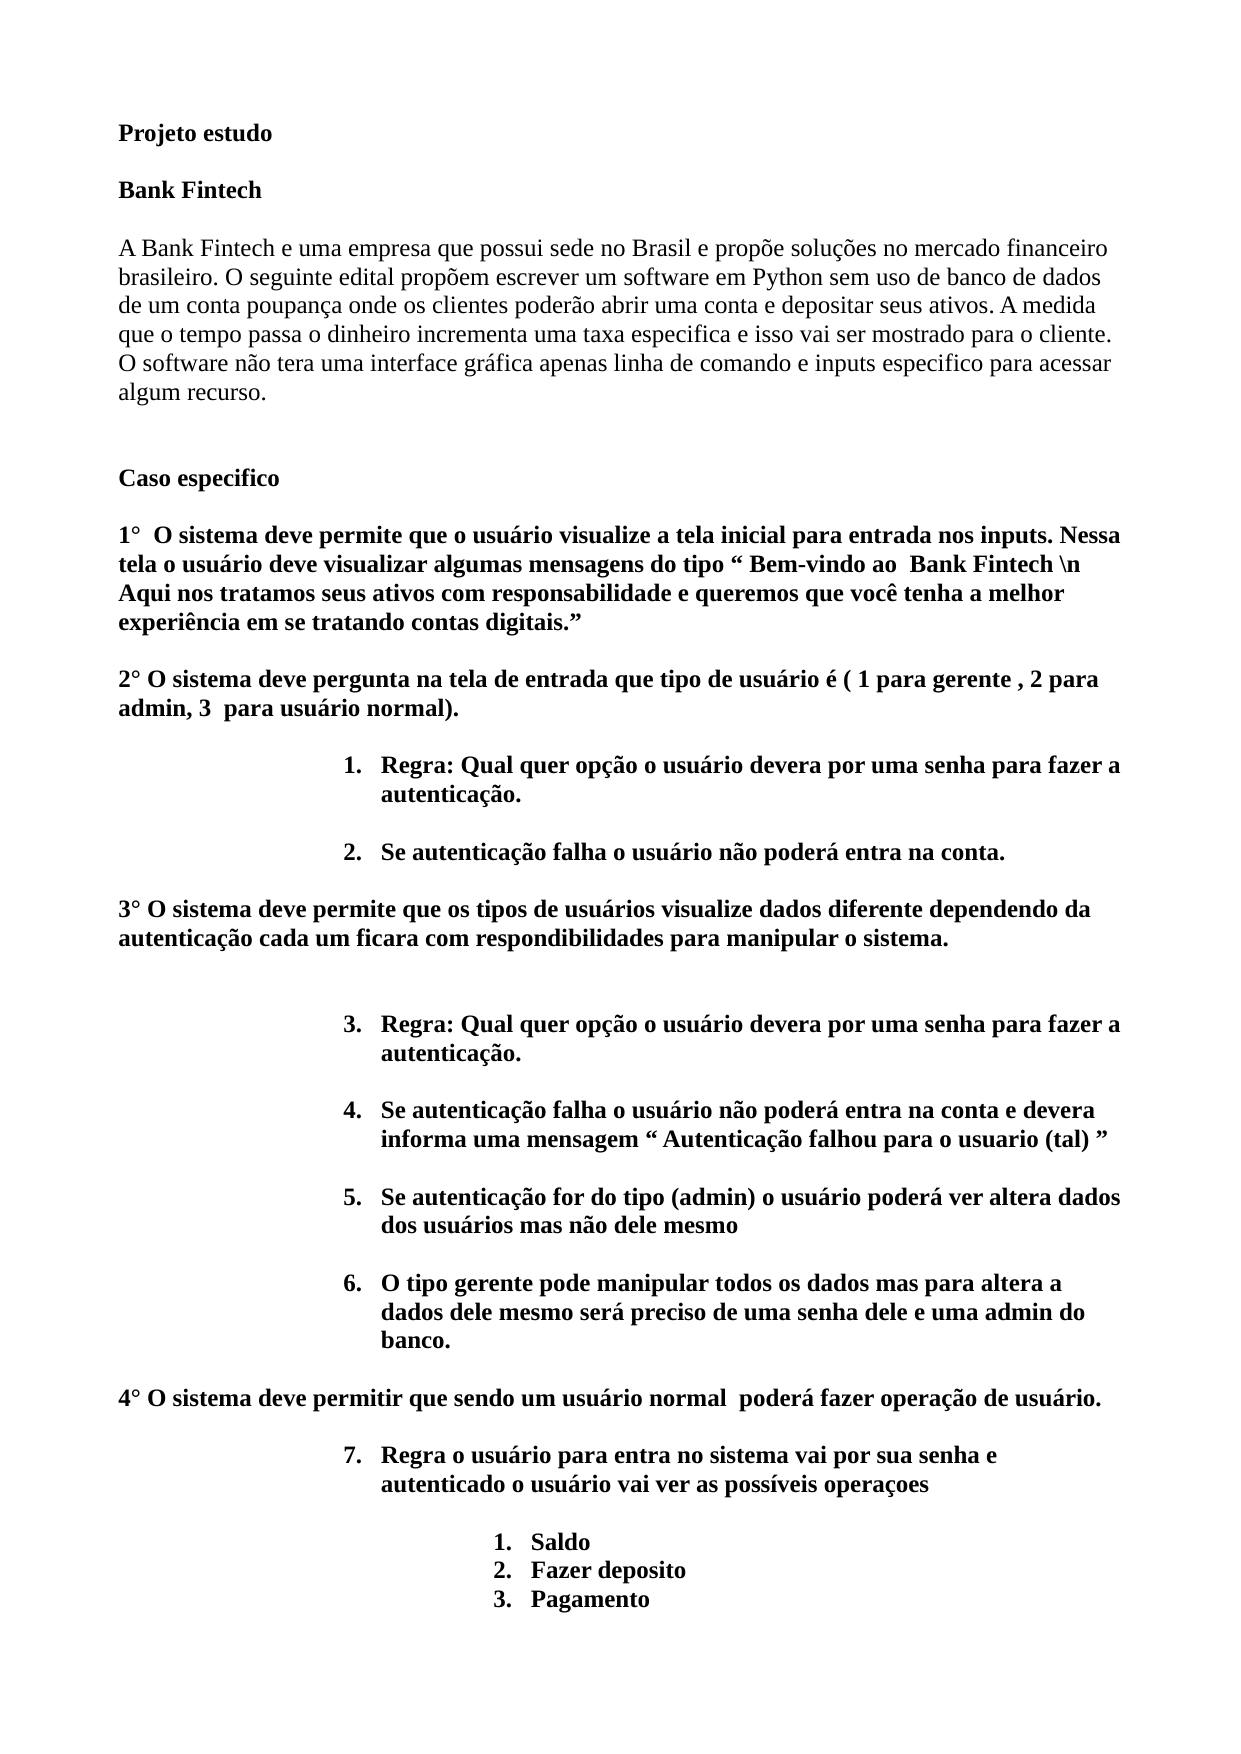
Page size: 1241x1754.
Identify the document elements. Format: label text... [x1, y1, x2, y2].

text 3° O sistema deve permite que os tipos de usuários visualize dados diferente dependendo da autenticação cada um ficara com respondibilidades para manipular o sistema. [118, 894, 1122, 952]
list Se autenticação falha o usuário não poderá entra na conta e devera informa uma mensagem “ Autenticação falhou para o usuario (tal) ” [343, 1096, 1122, 1153]
list Fazer deposito [493, 1556, 1122, 1584]
list Regra: Qual quer opção o usuário devera por uma senha para fazer a autenticação. [343, 751, 1122, 808]
text Projeto estudo [118, 118, 1122, 147]
list Regra: Qual quer opção o usuário devera por uma senha para fazer a autenticação. [343, 1009, 1122, 1067]
list Pagamento [493, 1584, 1122, 1613]
text 1° O sistema deve permite que o usuário visualize a tela inicial para entrada nos inputs. Nessa tela o usuário deve visualizar algumas mensagens do tipo “ Bem-vindo ao Bank Fintech \n Aqui nos tratamos seus ativos com responsabilidade e queremos que você tenha a melhor experiência em se tratando contas digitais.” [118, 521, 1122, 636]
list O tipo gerente pode manipular todos os dados mas para altera a dados dele mesmo será preciso de uma senha dele e uma admin do banco. [343, 1268, 1122, 1354]
list Regra o usuário para entra no sistema vai por sua senha e autenticado o usuário vai ver as possíveis operaçoes [343, 1441, 1122, 1498]
text Caso especifico [118, 463, 1122, 492]
text 2° O sistema deve pergunta na tela de entrada que tipo de usuário é ( 1 para gerente , 2 para admin, 3 para usuário normal). [118, 664, 1122, 722]
text 4° O sistema deve permitir que sendo um usuário normal poderá fazer operação de usuário. [118, 1383, 1122, 1412]
list Se autenticação falha o usuário não poderá entra na conta. [343, 837, 1122, 866]
list Saldo [493, 1527, 1122, 1556]
list Se autenticação for do tipo (admin) o usuário poderá ver altera dados dos usuários mas não dele mesmo [343, 1182, 1122, 1239]
text A Bank Fintech e uma empresa que possui sede no Brasil e propõe soluções no mercado financeiro brasileiro. O seguinte edital propõem escrever um software em Python sem uso de banco de dados de um conta poupança onde os clientes poderão abrir uma conta e depositar seus ativos. A medida que o tempo passa o dinheiro incrementa uma taxa especifica e isso vai ser mostrado para o cliente. O software não tera uma interface gráfica apenas linha de comando e inputs especifico para acessar algum recurso. [118, 233, 1122, 406]
text Bank Fintech [118, 176, 1122, 204]
